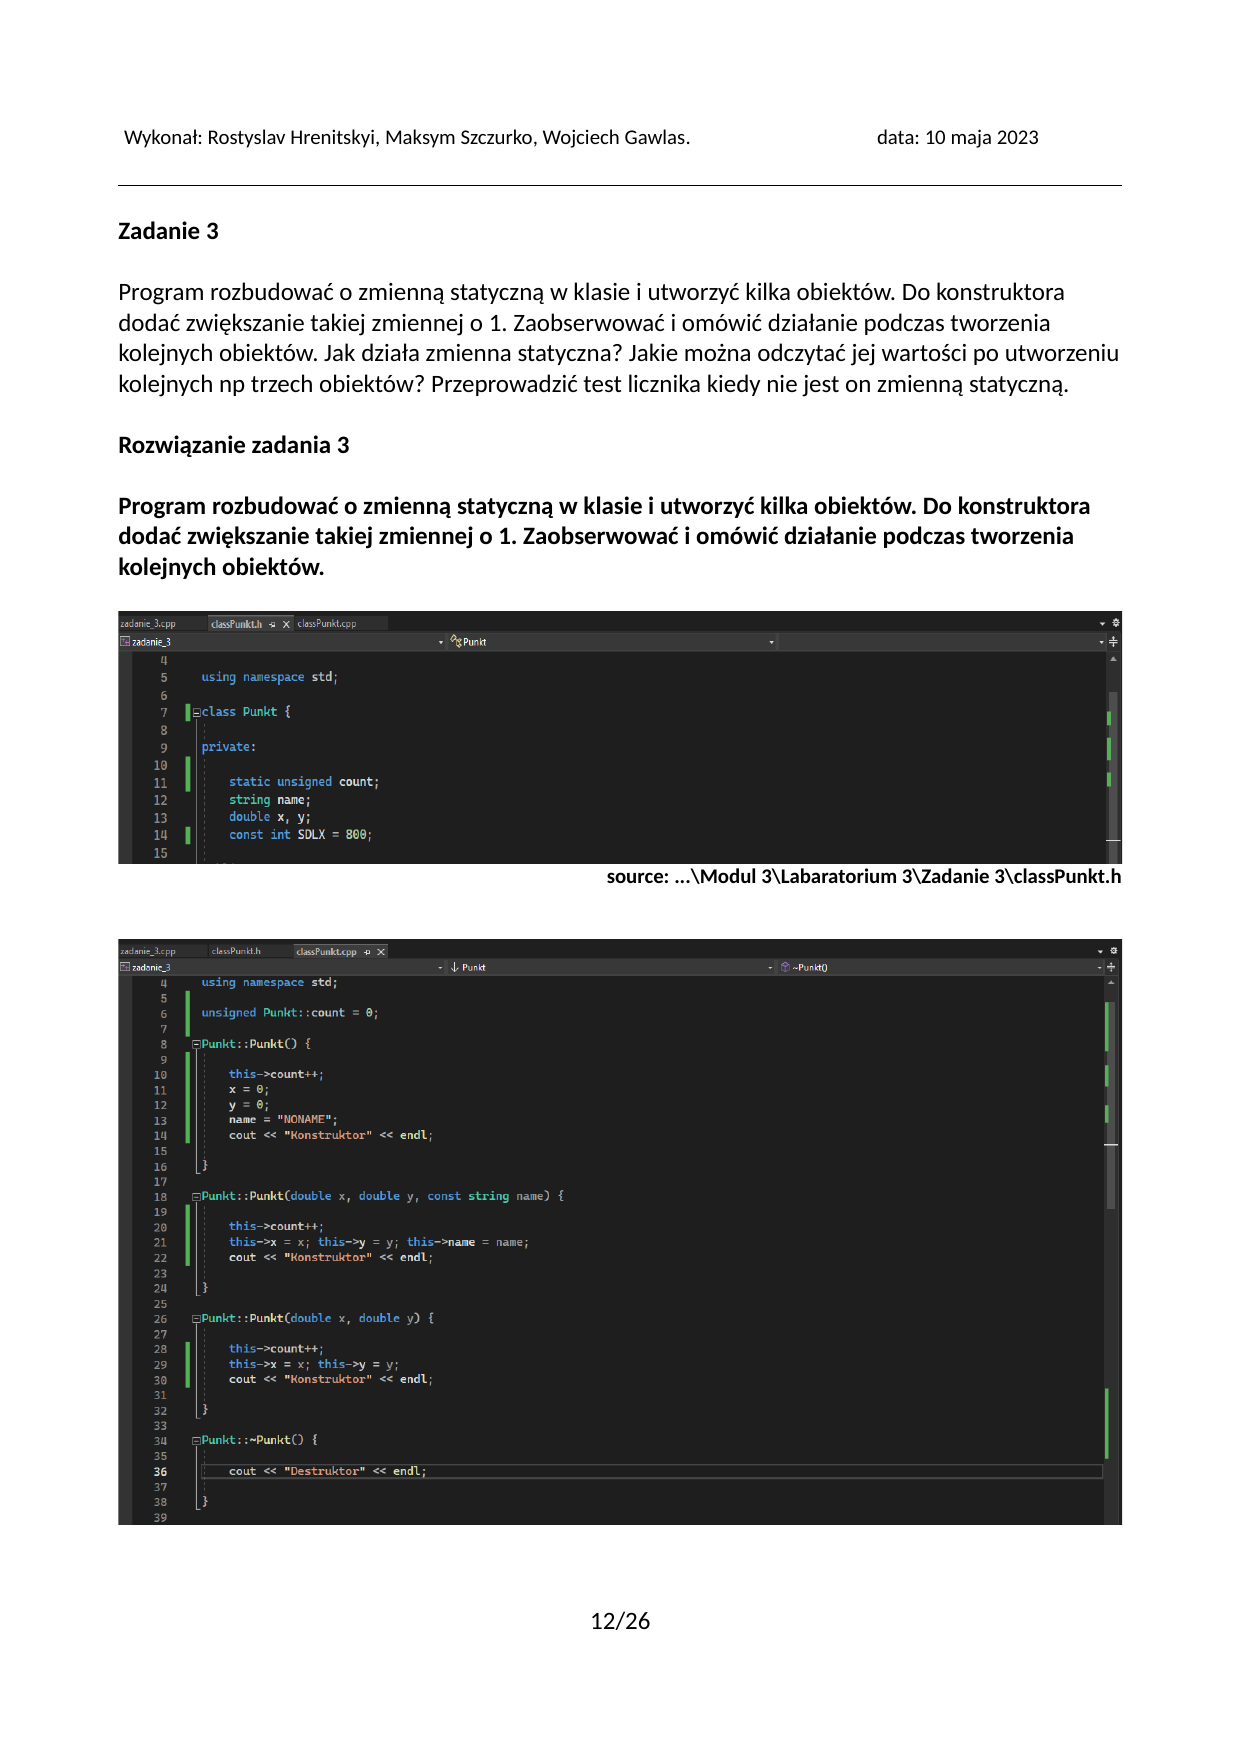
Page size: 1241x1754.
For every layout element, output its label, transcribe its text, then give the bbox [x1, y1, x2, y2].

text Program rozbudować o zmienną statyczną w klasie i utworzyć kilka obiektów. Do konstruktora dodać zwiększanie takiej zmiennej o 1. Zaobserwować i omówić działanie podczas tworzenia kolejnych obiektów. [118, 490, 1122, 581]
picture [118, 939, 1123, 1525]
text Rozwiązanie zadania 3 [118, 429, 1122, 459]
text Zadanie 3 [118, 215, 1122, 246]
picture [118, 611, 1123, 864]
text source: ...\Modul 3\Labaratorium 3\Zadanie 3\classPunkt.h [118, 864, 1122, 888]
text Program rozbudować o zmienną statyczną w klasie i utworzyć kilka obiektów. Do konstruktora dodać zwiększanie takiej zmiennej o 1. Zaobserwować i omówić działanie podczas tworzenia kolejnych obiektów. Jak działa zmienna statyczna? Jakie można odczytać jej wartości po utworzeniu kolejnych np trzech obiektów? Przeprowadzić test licznika kiedy nie jest on zmienną statyczną. [118, 276, 1122, 398]
